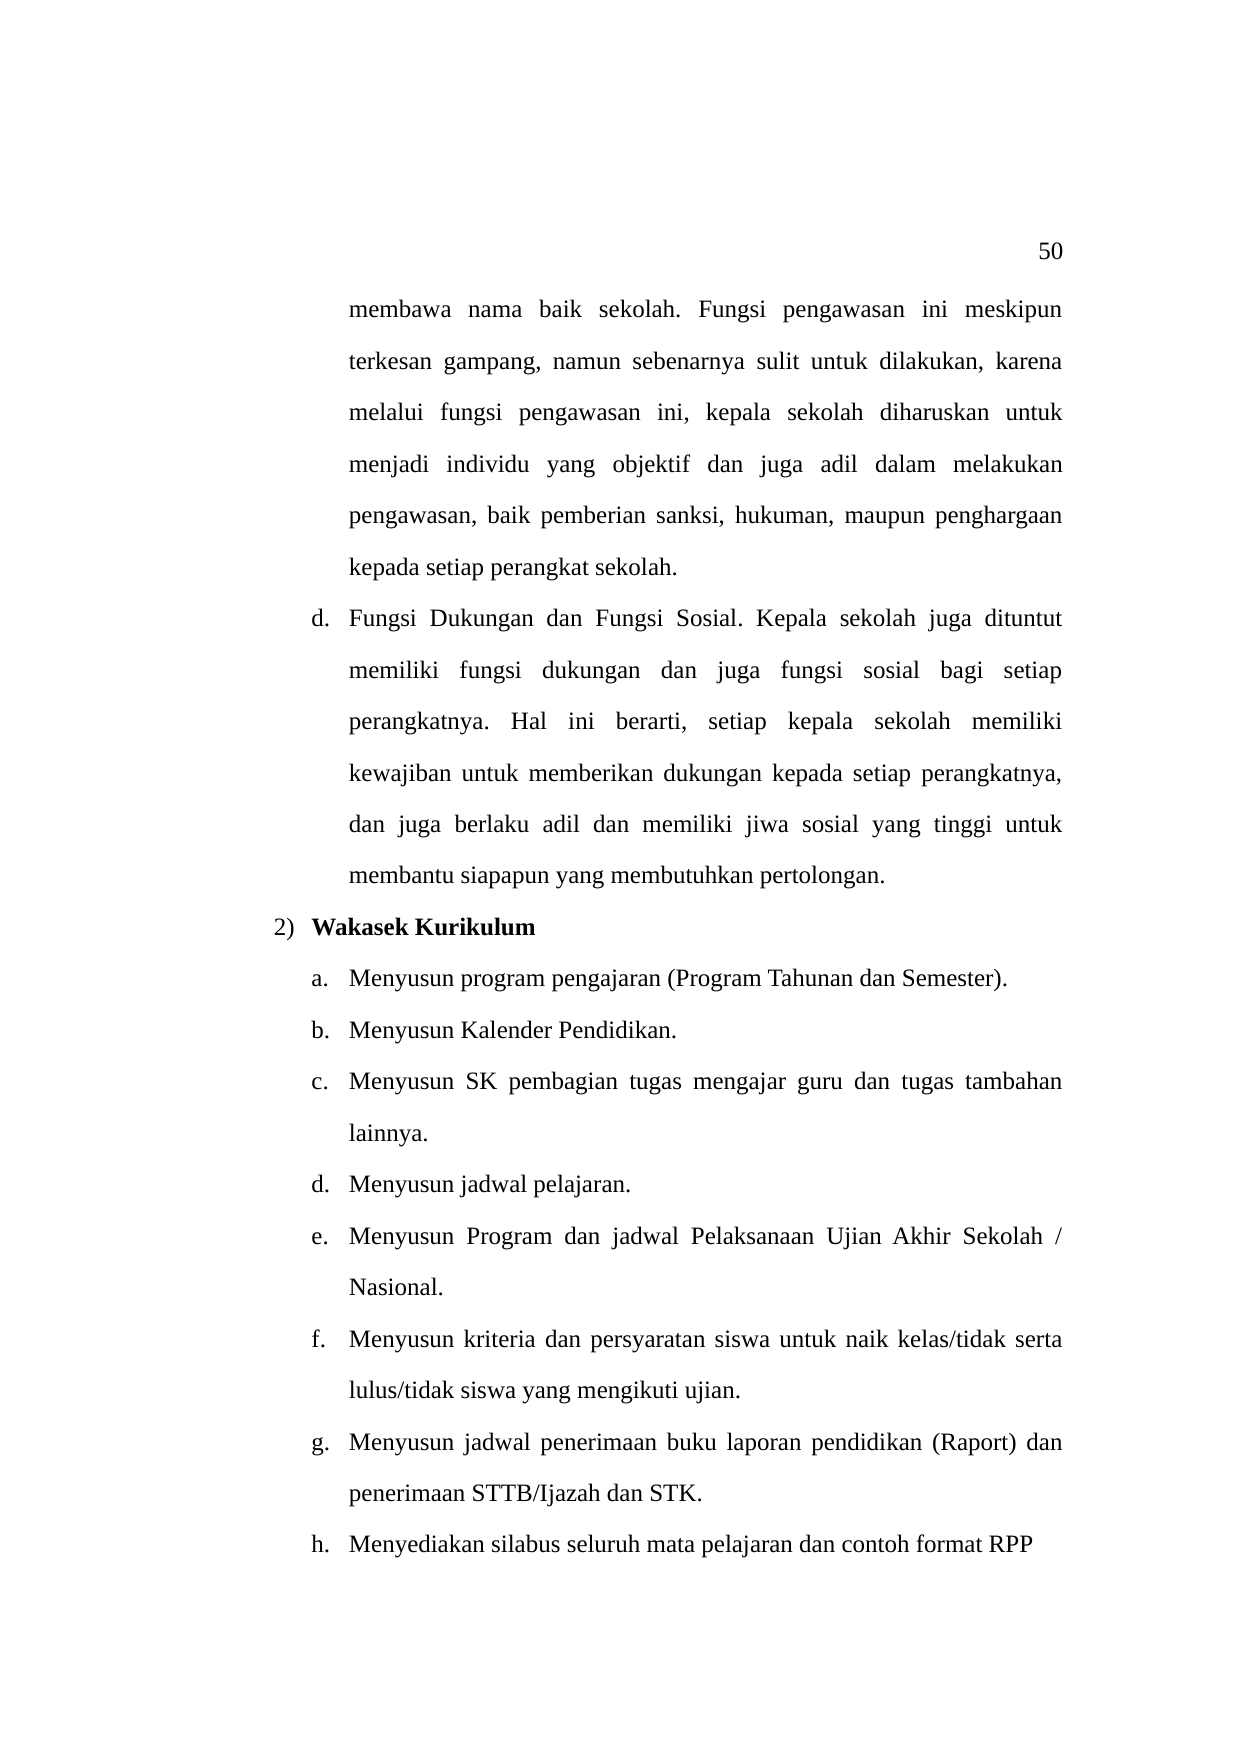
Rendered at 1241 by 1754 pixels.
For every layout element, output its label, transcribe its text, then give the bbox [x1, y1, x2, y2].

list Fungsi Dukungan dan Fungsi Sosial. Kepala sekolah juga dituntut memiliki fungsi dukungan dan juga fungsi sosial bagi setiap perangkatnya. Hal ini berarti, setiap kepala sekolah memiliki kewajiban untuk memberikan dukungan kepada setiap perangkatnya, dan juga berlaku adil dan memiliki jiwa sosial yang tinggi untuk membantu siapapun yang membutuhkan pertolongan. [311, 603, 1063, 889]
list Menyusun jadwal penerimaan buku laporan pendidikan (Raport) dan penerimaan STTB/Ijazah dan STK. [311, 1427, 1063, 1507]
list Menyusun Program dan jadwal Pelaksanaan Ujian Akhir Sekolah / Nasional. [311, 1221, 1063, 1301]
list Menyusun program pengajaran (Program Tahunan dan Semester). [311, 963, 1063, 992]
list Menyusun SK pembagian tugas mengajar guru dan tugas tambahan lainnya. [311, 1066, 1063, 1147]
list Menyusun jadwal pelajaran. [311, 1169, 1063, 1198]
list Wakasek Kurikulum [274, 912, 1063, 941]
list membawa nama baik sekolah. Fungsi pengawasan ini meskipun terkesan gampang, namun sebenarnya sulit untuk dilakukan, karena melalui fungsi pengawasan ini, kepala sekolah diharuskan untuk menjadi individu yang objektif dan juga adil dalam melakukan pengawasan, baik pemberian sanksi, hukuman, maupun penghargaan kepada setiap perangkat sekolah. [311, 294, 1063, 581]
list Menyusun kriteria dan persyaratan siswa untuk naik kelas/tidak serta lulus/tidak siswa yang mengikuti ujian. [311, 1324, 1063, 1404]
list Menyusun Kalender Pendidikan. [311, 1015, 1063, 1044]
list Menyediakan silabus seluruh mata pelajaran dan contoh format RPP [311, 1529, 1063, 1558]
